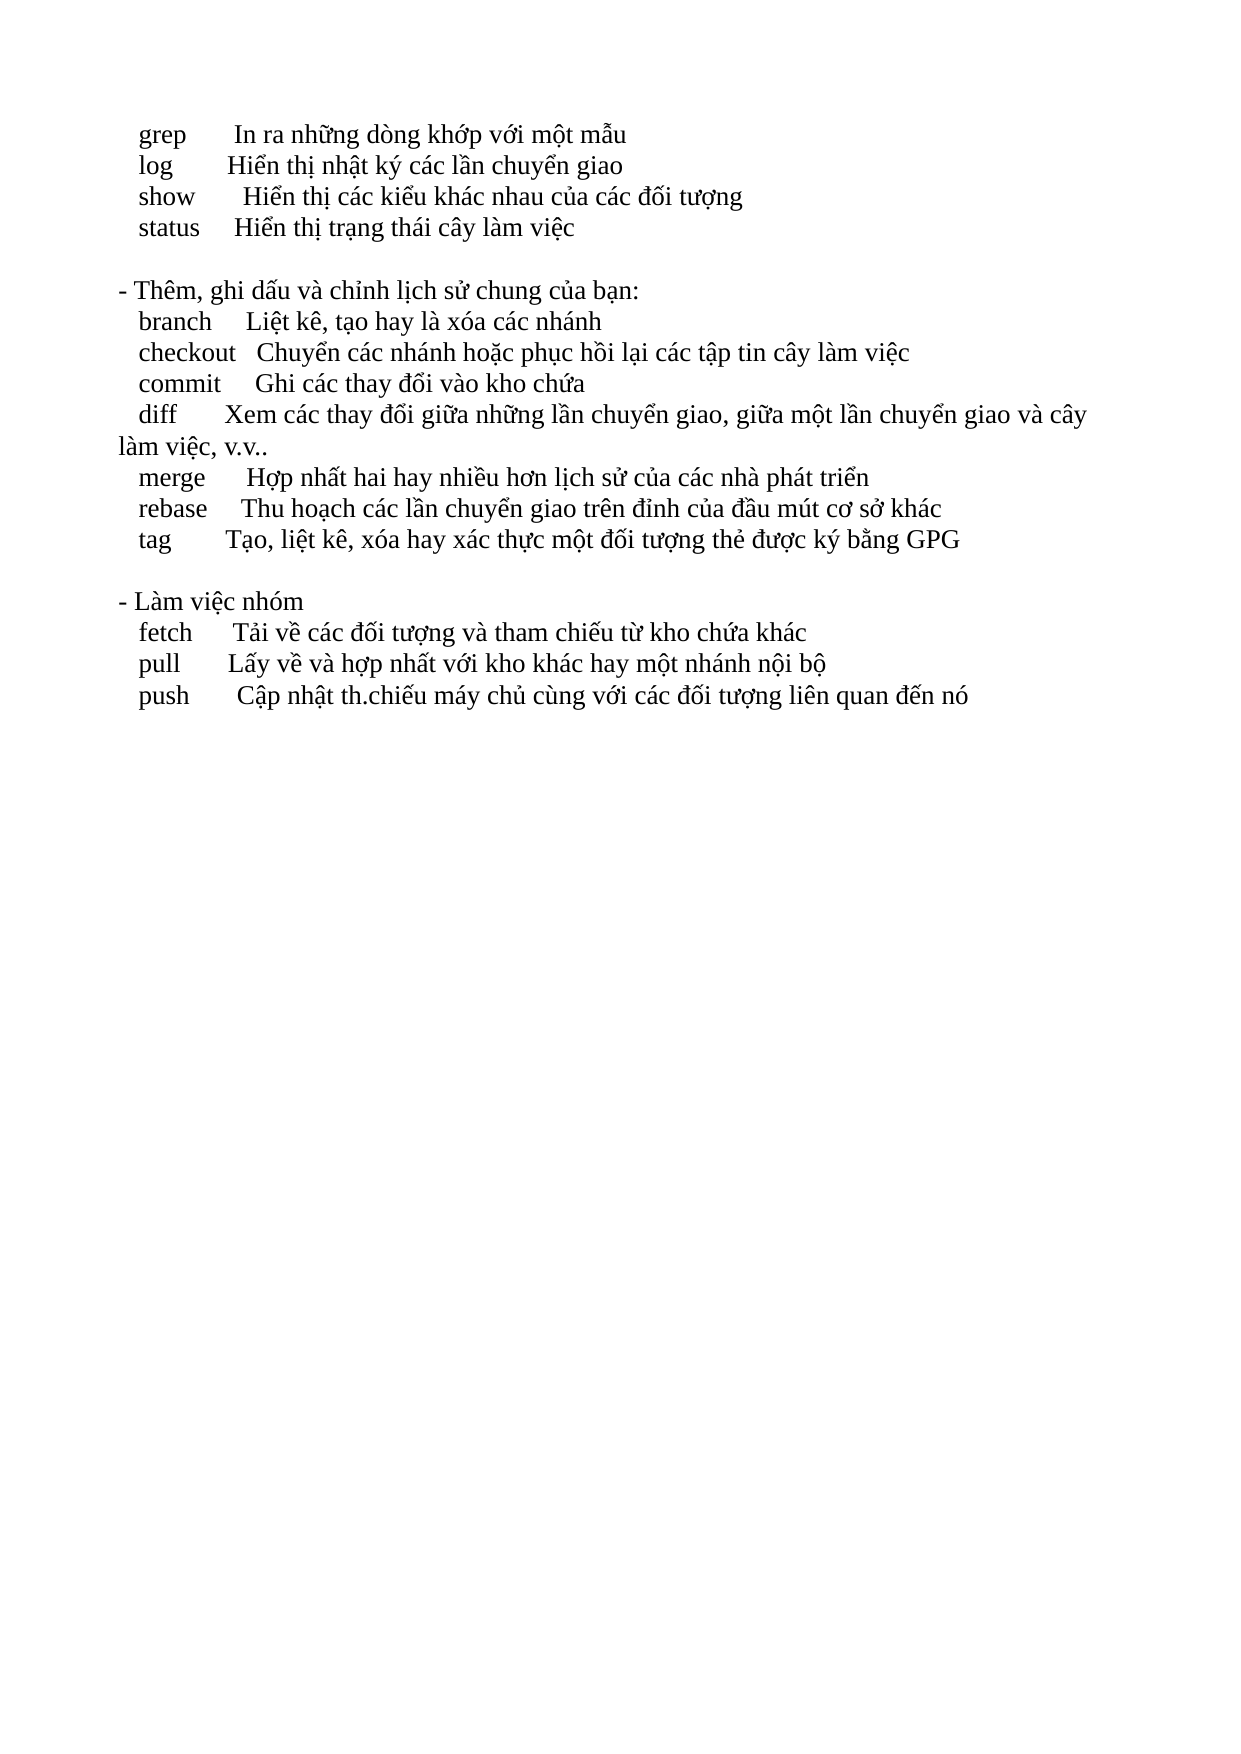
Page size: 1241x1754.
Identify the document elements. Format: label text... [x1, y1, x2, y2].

text diff Xem các thay đổi giữa những lần chuyển giao, giữa một lần chuyển giao và cây làm việc, v.v.. [118, 398, 1122, 461]
text show Hiển thị các kiểu khác nhau của các đối tượng [118, 180, 1122, 212]
text - Làm việc nhóm [118, 585, 1122, 616]
text checkout Chuyển các nhánh hoặc phục hồi lại các tập tin cây làm việc [118, 336, 1122, 367]
text branch Liệt kê, tạo hay là xóa các nhánh [118, 305, 1122, 336]
text rebase Thu hoạch các lần chuyển giao trên đỉnh của đầu mút cơ sở khác [118, 492, 1122, 523]
text fetch Tải về các đối tượng và tham chiếu từ kho chứa khác [118, 616, 1122, 648]
text log Hiển thị nhật ký các lần chuyển giao [118, 149, 1122, 180]
text merge Hợp nhất hai hay nhiều hơn lịch sử của các nhà phát triển [118, 461, 1122, 492]
text push Cập nhật th.chiếu máy chủ cùng với các đối tượng liên quan đến nó [118, 679, 1122, 710]
text grep In ra những dòng khớp với một mẫu [118, 118, 1122, 149]
text status Hiển thị trạng thái cây làm việc [118, 212, 1122, 243]
text tag Tạo, liệt kê, xóa hay xác thực một đối tượng thẻ được ký bằng GPG [118, 523, 1122, 554]
text - Thêm, ghi dấu và chỉnh lịch sử chung của bạn: [118, 274, 1122, 305]
text commit Ghi các thay đổi vào kho chứa [118, 367, 1122, 398]
text pull Lấy về và hợp nhất với kho khác hay một nhánh nội bộ [118, 648, 1122, 679]
